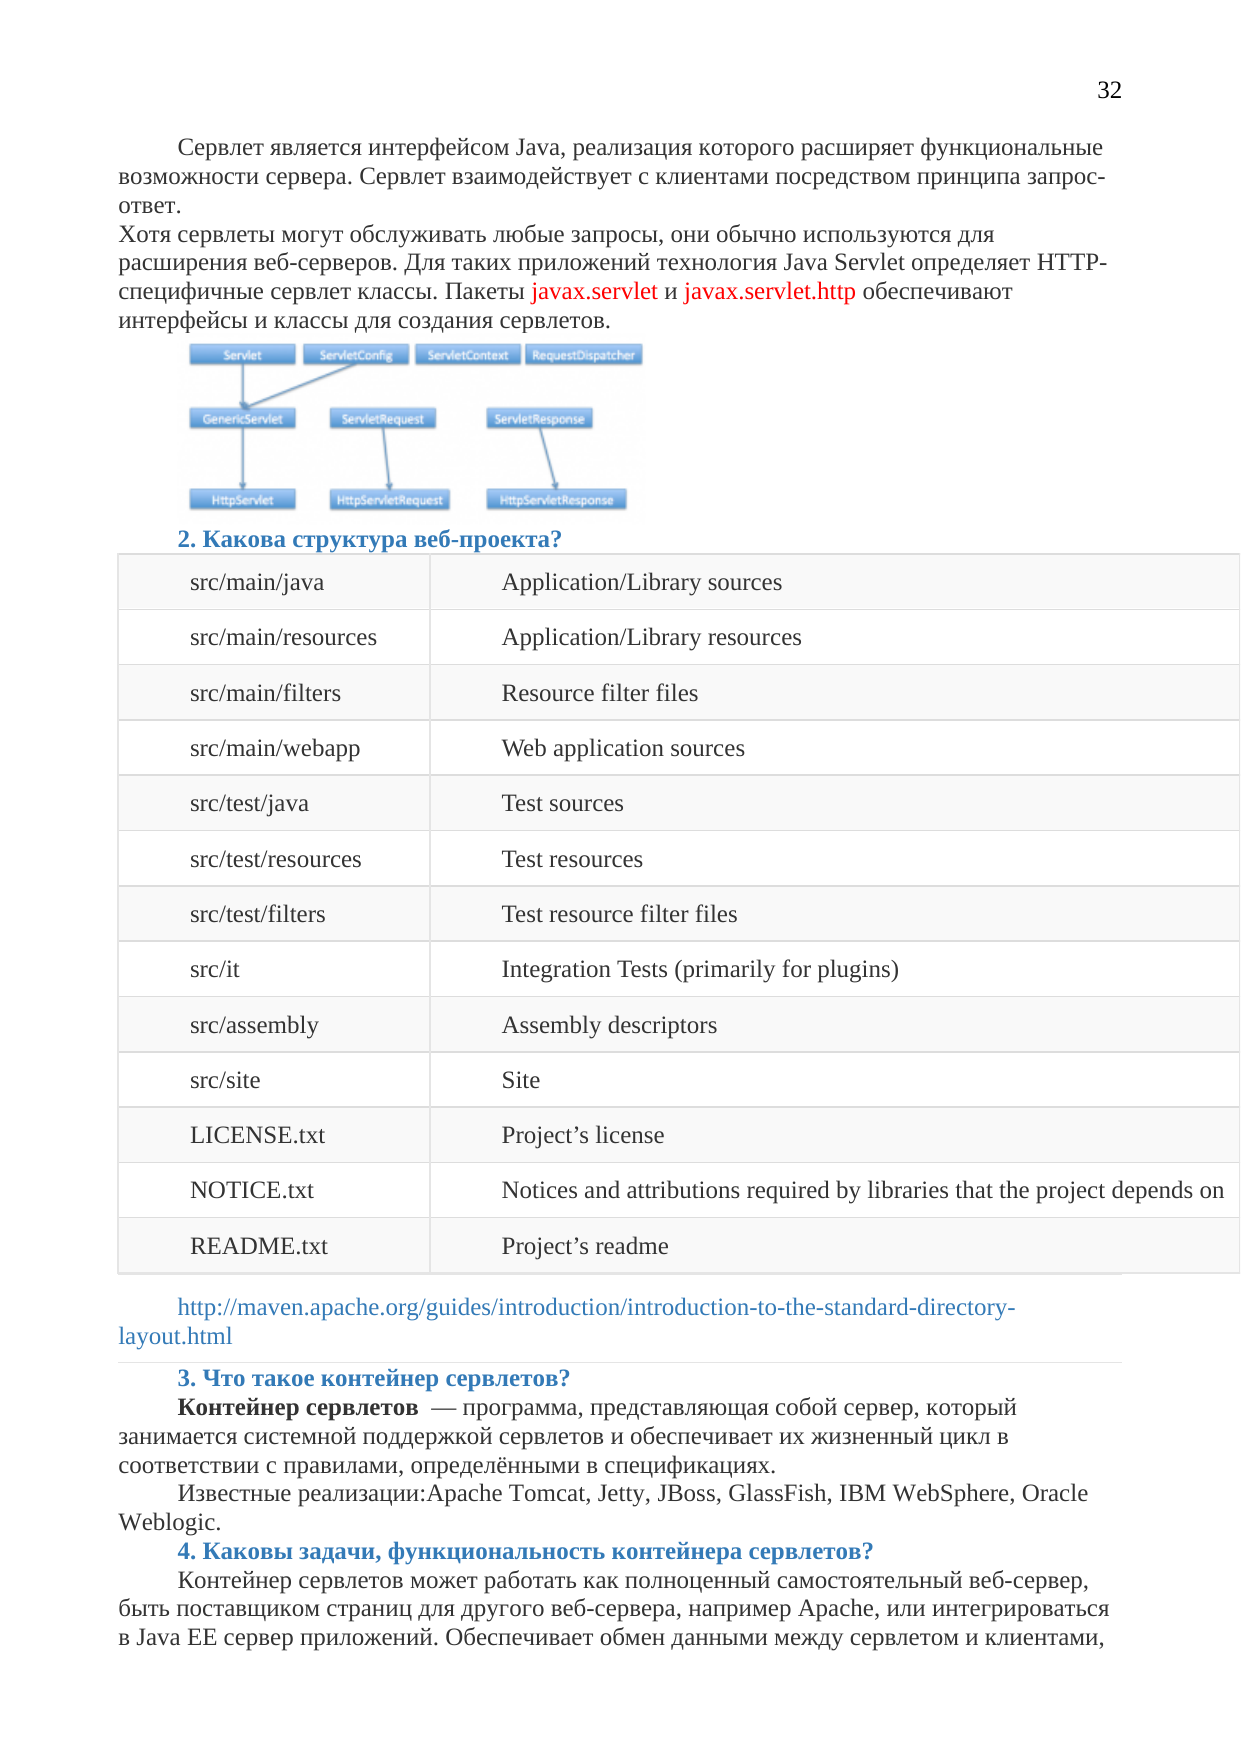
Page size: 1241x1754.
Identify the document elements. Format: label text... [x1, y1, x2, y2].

table_cell Test sources [431, 776, 1239, 830]
table_cell Test resource filter files [431, 887, 1239, 940]
text Контейнер сервлетов может работать как полноценный самостоятельный веб-сервер, быть поставщиком страниц для другого веб-сервера, например Apache, или интегрироваться в Java EE сервер приложений. Обеспечивает обмен данными между сервлетом и клиентами, [118, 1565, 1122, 1651]
subtitle 2. Какова структура веб-проекта? [118, 524, 1122, 553]
table_header Application/Library sources [431, 555, 1239, 608]
table_cell NOTICE.txt [119, 1163, 429, 1217]
table_cell src/test/resources [119, 831, 429, 885]
text Сервлет является интерфейсом Java, реализация которого расширяет функциональные возможности сервера. Сервлет взаимодействует с клиентами посредством принципа запрос-ответ. Хотя сервлеты могут обслуживать любые запросы, они обычно используются для расширения веб-серверов. Для таких приложений технология Java Servlet определяет HTTP-специфичные сервлет классы. Пакеты javax.servlet и javax.servlet.http обеспечивают интерфейсы и классы для создания сервлетов. [118, 132, 1122, 334]
subtitle 4. Каковы задачи, функциональность контейнера сервлетов? [118, 1536, 1122, 1565]
table_cell src/main/resources [119, 610, 429, 664]
table_cell Application/Library resources [431, 610, 1239, 664]
table_cell Resource filter files [431, 665, 1239, 719]
table_cell Site [431, 1053, 1239, 1106]
table_cell src/site [119, 1053, 429, 1106]
table_cell src/test/filters [119, 887, 429, 940]
table_cell Test resources [431, 831, 1239, 885]
table_cell src/assembly [119, 997, 429, 1051]
table_cell Project’s readme [431, 1218, 1239, 1272]
subtitle http://maven.apache.org/guides/introduction/introduction-to-the-standard-directory-layout.html [118, 1275, 1122, 1362]
text Известные реализации:Apache Tomcat, Jetty, JBoss, GlassFish, IBM WebSphere, Oracle Weblogic. [118, 1478, 1122, 1536]
table_cell Assembly descriptors [431, 997, 1239, 1051]
text Контейнер сервлетов — программа, представляющая собой сервер, который занимается системной поддержкой сервлетов и обеспечивает их жизненный цикл в соответствии с правилами, определёнными в спецификациях. [118, 1392, 1122, 1478]
table_cell Web application sources [431, 721, 1239, 774]
table_cell src/main/webapp [119, 721, 429, 774]
table_cell Notices and attributions required by libraries that the project depends on [431, 1163, 1239, 1217]
table_cell Project’s license [431, 1108, 1239, 1162]
table_header src/main/java [119, 555, 429, 608]
table_cell src/test/java [119, 776, 429, 830]
table_cell src/main/filters [119, 665, 429, 719]
table_cell Integration Tests (primarily for plugins) [431, 942, 1239, 996]
table_cell src/it [119, 942, 429, 996]
subtitle 3. Что такое контейнер сервлетов? [118, 1363, 1122, 1392]
table_cell README.txt [119, 1218, 429, 1272]
table_cell LICENSE.txt [119, 1108, 429, 1162]
